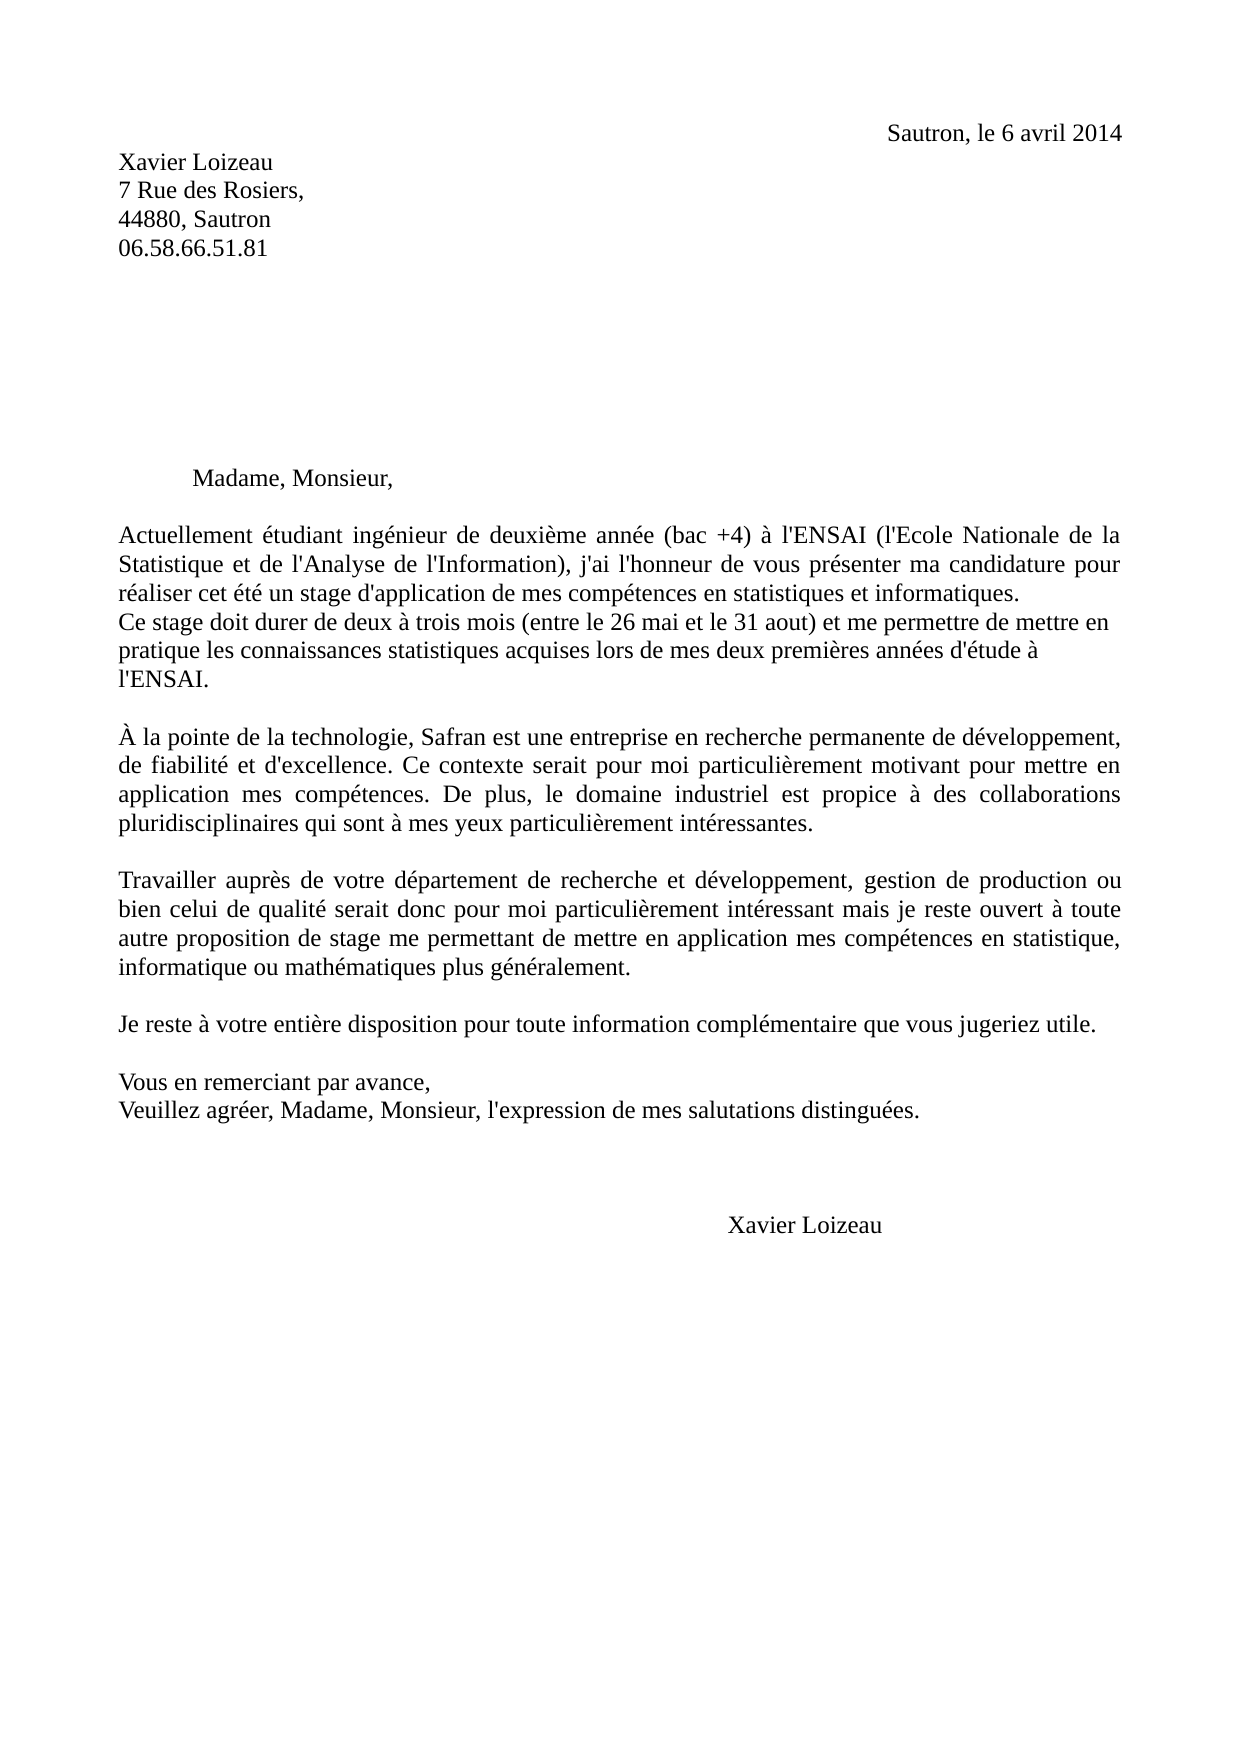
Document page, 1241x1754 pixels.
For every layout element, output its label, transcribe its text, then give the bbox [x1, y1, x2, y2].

text 44880, Sautron [118, 204, 1122, 233]
text À la pointe de la technologie, Safran est une entreprise en recherche permanente de développement, de fiabilité et d'excellence. Ce contexte serait pour moi particulièrement motivant pour mettre en application mes compétences. De plus, le domaine industriel est propice à des collaborations pluridisciplinaires qui sont à mes yeux particulièrement intéressantes. [118, 722, 1122, 837]
text Vous en remerciant par avance, [118, 1067, 1122, 1096]
text Xavier Loizeau [118, 1211, 1122, 1239]
text 06.58.66.51.81 [118, 233, 1122, 262]
text Madame, Monsieur, [118, 463, 1122, 492]
text Sautron, le 6 avril 2014 [118, 118, 1122, 147]
text Veuillez agréer, Madame, Monsieur, l'expression de mes salutations distinguées. [118, 1096, 1122, 1124]
text Ce stage doit durer de deux à trois mois (entre le 26 mai et le 31 aout) et me permettre de mettre en pratique les connaissances statistiques acquises lors de mes deux premières années d'étude à l'ENSAI. [118, 607, 1122, 693]
text Travailler auprès de votre département de recherche et développement, gestion de production ou bien celui de qualité serait donc pour moi particulièrement intéressant mais je reste ouvert à toute autre proposition de stage me permettant de mettre en application mes compétences en statistique, informatique ou mathématiques plus généralement. [118, 866, 1122, 981]
text Xavier Loizeau [118, 147, 1122, 176]
text 7 Rue des Rosiers, [118, 176, 1122, 204]
text Je reste à votre entière disposition pour toute information complémentaire que vous jugeriez utile. [118, 1009, 1122, 1038]
text Actuellement étudiant ingénieur de deuxième année (bac +4) à l'ENSAI (l'Ecole Nationale de la Statistique et de l'Analyse de l'Information), j'ai l'honneur de vous présenter ma candidature pour réaliser cet été un stage d'application de mes compétences en statistiques et informatiques. [118, 521, 1122, 607]
